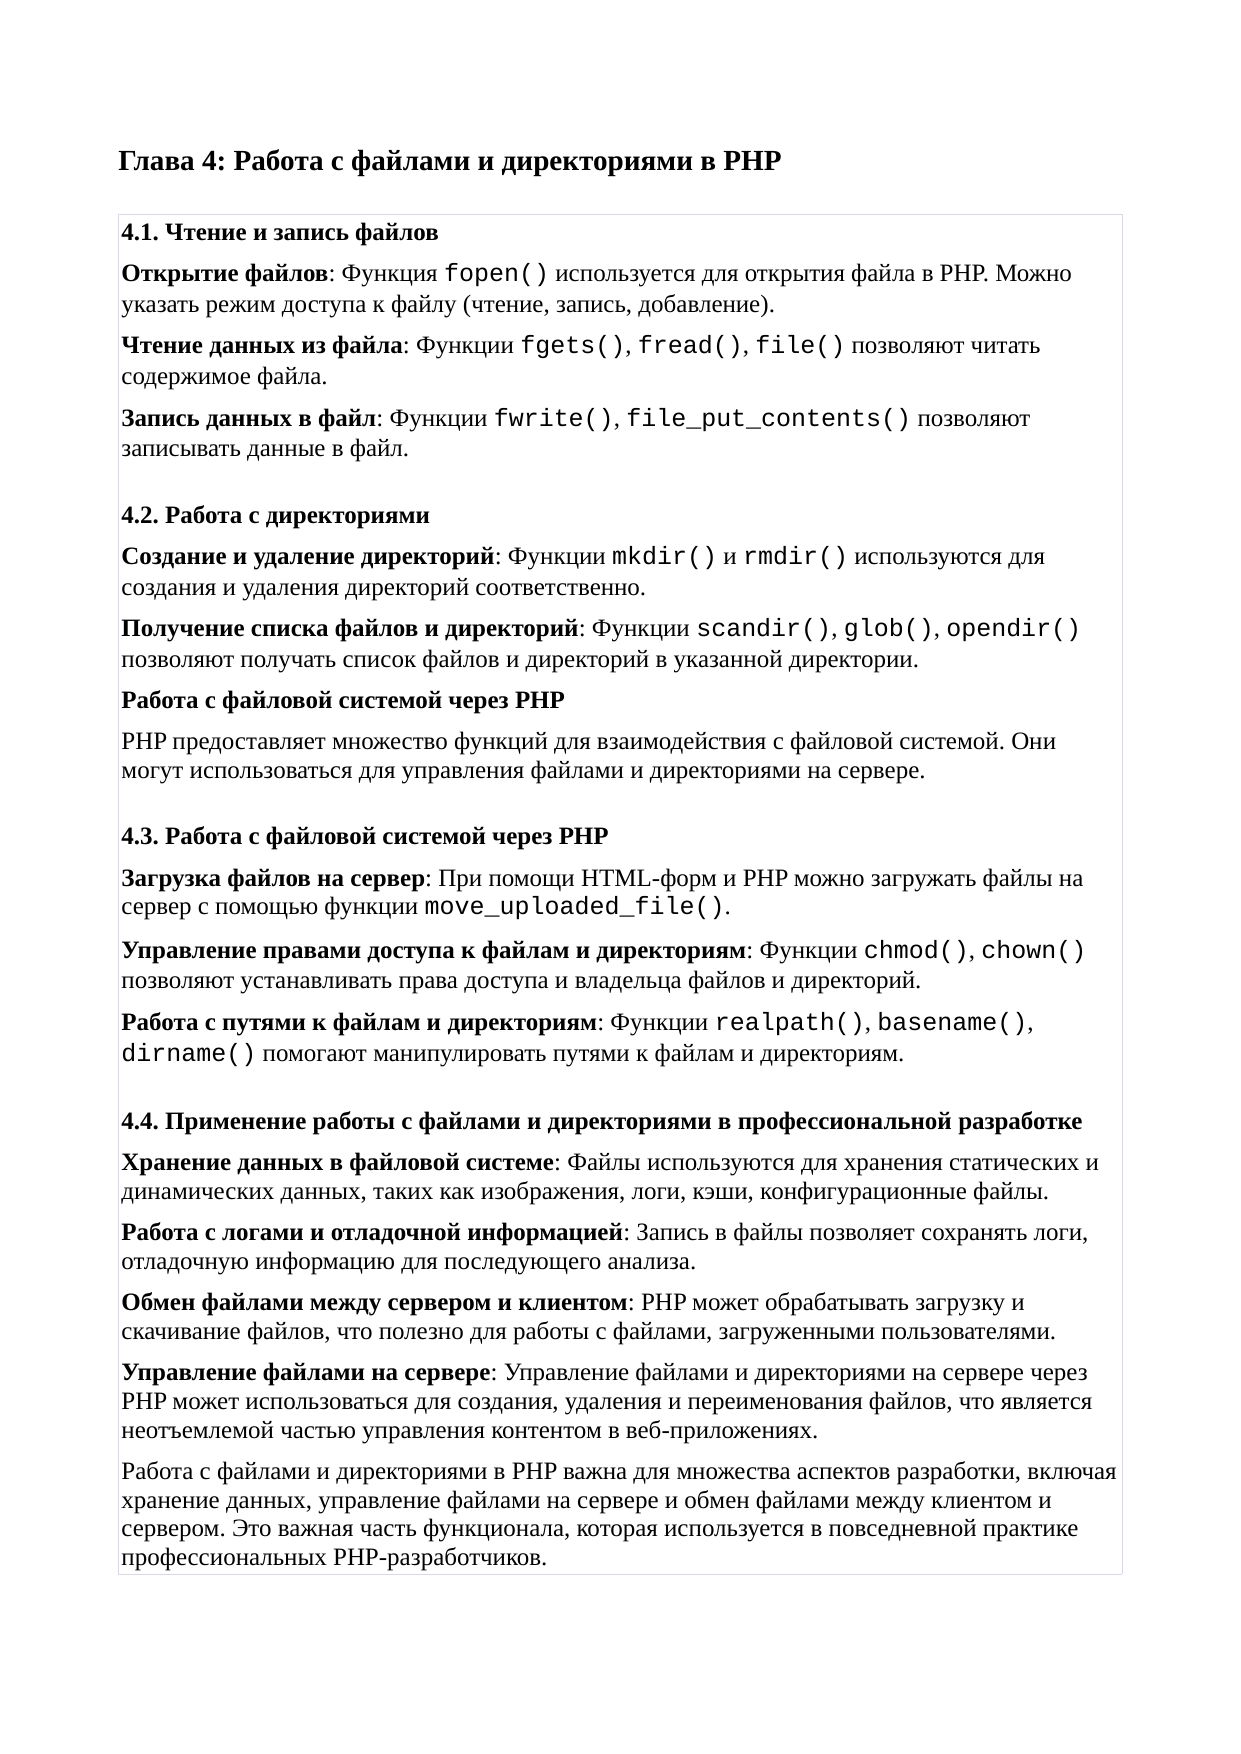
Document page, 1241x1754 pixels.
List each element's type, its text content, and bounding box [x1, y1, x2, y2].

text Получение списка файлов и директорий: Функции scandir(), glob(), opendir() позволяют получать список файлов и директорий в указанной директории. [119, 610, 1122, 673]
text Работа с файлами и директориями в PHP важна для множества аспектов разработки, включая хранение данных, управление файлами на сервере и обмен файлами между клиентом и сервером. Это важная часть функционала, которая используется в повседневной практике профессиональных PHP-разработчиков. [119, 1453, 1122, 1574]
text Открытие файлов: Функция fopen() используется для открытия файла в PHP. Можно указать режим доступа к файлу (чтение, запись, добавление). [119, 255, 1122, 318]
text Работа с логами и отладочной информацией: Запись в файлы позволяет сохранять логи, отладочную информацию для последующего анализа. [119, 1214, 1122, 1275]
text Работа с файловой системой через PHP [119, 682, 1122, 714]
subtitle 4.4. Применение работы с файлами и директориями в профессиональной разработке [119, 1103, 1122, 1135]
text Загрузка файлов на сервер: При помощи HTML-форм и PHP можно загружать файлы на сервер с помощью функции move_uploaded_file(). [119, 859, 1122, 922]
text Обмен файлами между сервером и клиентом: PHP может обрабатывать загрузку и скачивание файлов, что полезно для работы с файлами, загруженными пользователями. [119, 1284, 1122, 1345]
text Создание и удаление директорий: Функции mkdir() и rmdir() используются для создания и удаления директорий соответственно. [119, 538, 1122, 601]
subtitle Глава 4: Работа с файлами и директориями в PHP [118, 143, 1122, 177]
subtitle 4.1. Чтение и запись файлов [119, 215, 1122, 246]
text Работа с путями к файлам и директориям: Функции realpath(), basename(), dirname() помогают манипулировать путями к файлам и директориям. [119, 1004, 1122, 1068]
text PHP предоставляет множество функций для взаимодействия с файловой системой. Они могут использоваться для управления файлами и директориями на сервере. [119, 723, 1122, 784]
text Чтение данных из файла: Функции fgets(), fread(), file() позволяют читать содержимое файла. [119, 327, 1122, 390]
text Управление правами доступа к файлам и директориям: Функции chmod(), chown() позволяют устанавливать права доступа и владельца файлов и директорий. [119, 932, 1122, 994]
subtitle 4.3. Работа с файловой системой через PHP [119, 818, 1122, 850]
subtitle 4.2. Работа с директориями [119, 497, 1122, 528]
text Управление файлами на сервере: Управление файлами и директориями на сервере через PHP может использоваться для создания, удаления и переименования файлов, что является неотъемлемой частью управления контентом в веб-приложениях. [119, 1354, 1122, 1443]
text Запись данных в файл: Функции fwrite(), file_put_contents() позволяют записывать данные в файл. [119, 399, 1122, 462]
text Хранение данных в файловой системе: Файлы используются для хранения статических и динамических данных, таких как изображения, логи, кэши, конфигурационные файлы. [119, 1144, 1122, 1205]
